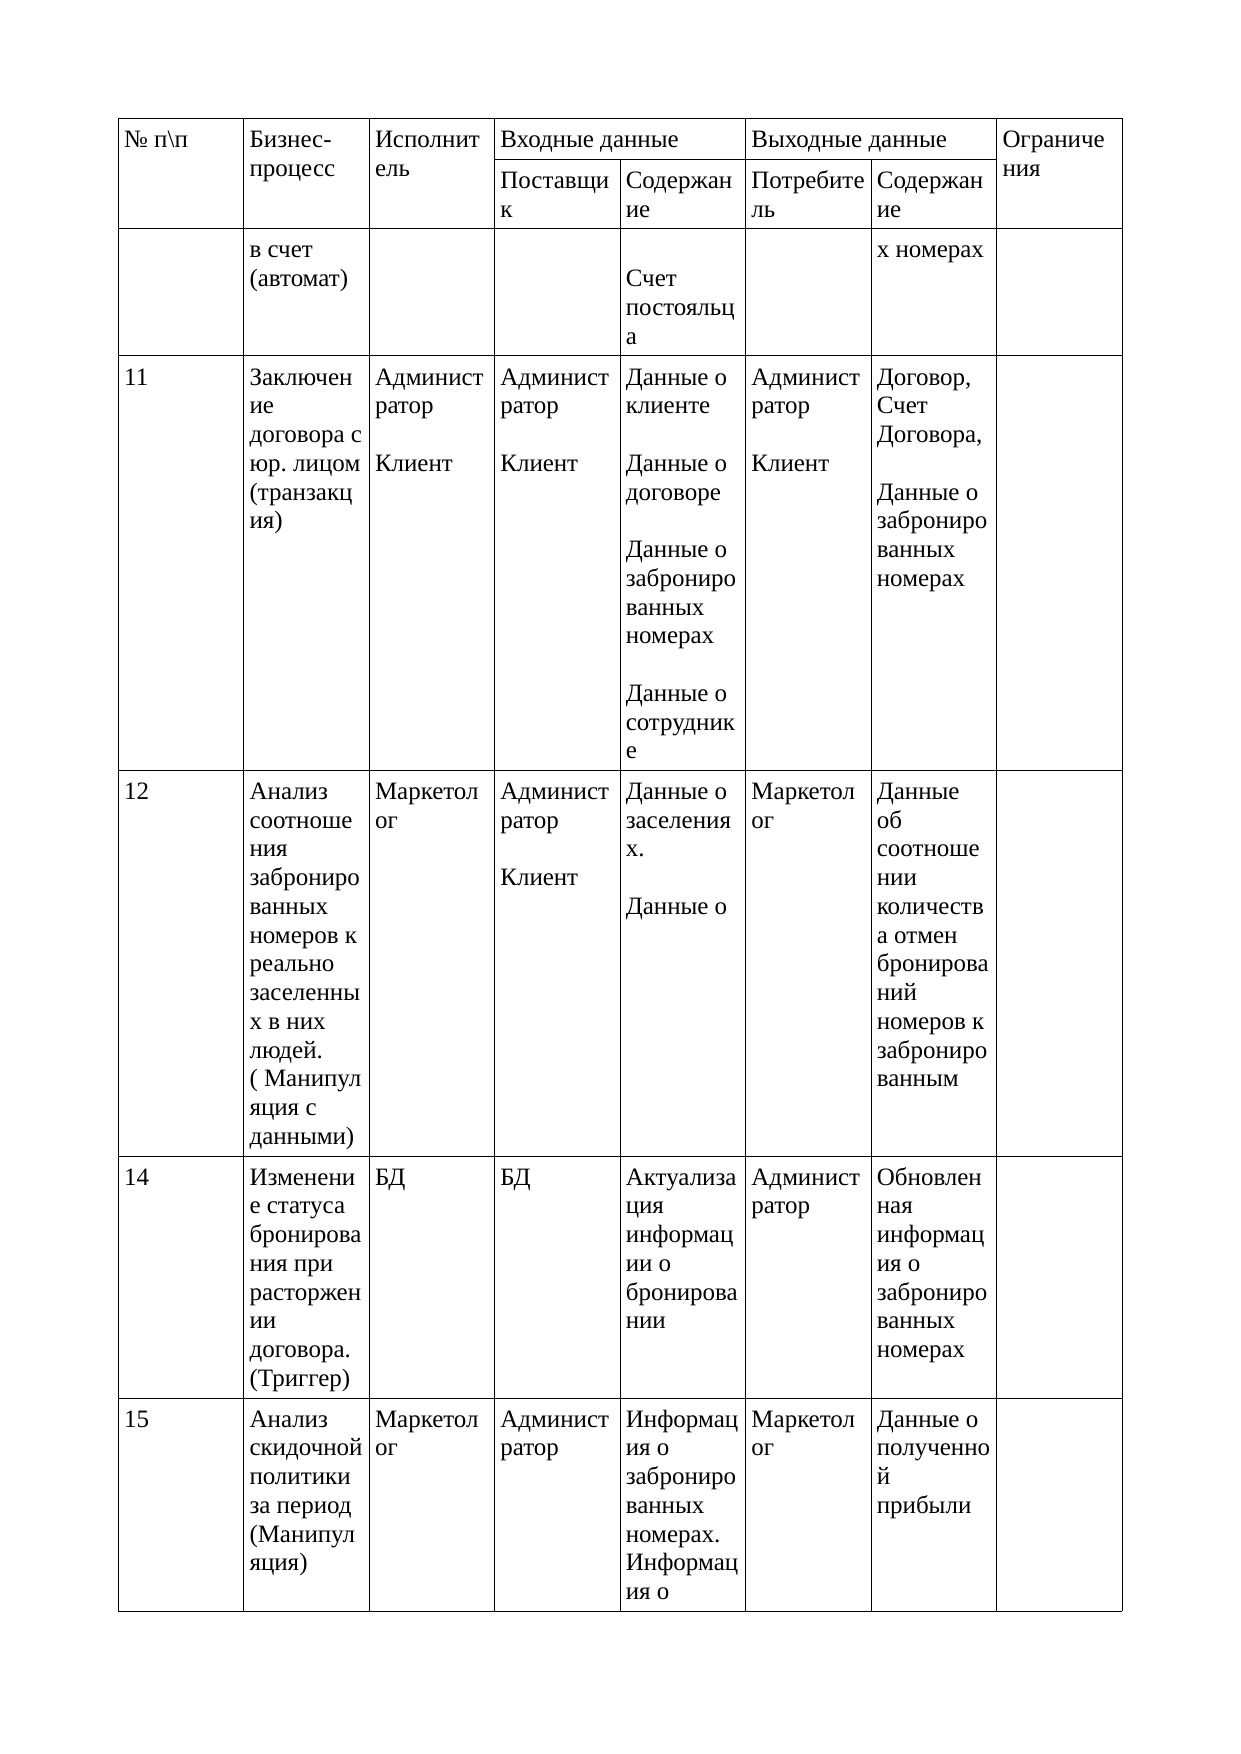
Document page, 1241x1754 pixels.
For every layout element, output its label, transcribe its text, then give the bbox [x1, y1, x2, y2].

table_cell Данные о заселениях. Данные о [621, 771, 745, 1156]
table_cell [997, 1399, 1122, 1611]
table_cell 14 [119, 1157, 243, 1397]
table_cell [997, 1157, 1122, 1397]
table_cell Договор, Счет Договора, Данные о забронированных номерах [872, 356, 996, 770]
table_cell Содержание [872, 160, 996, 228]
table_cell Поставщик [495, 160, 620, 228]
table_cell Администратор [495, 1399, 620, 1611]
table_header Исполнитель [370, 119, 494, 228]
table_header № п\п [119, 119, 243, 228]
table_cell 15 [119, 1399, 243, 1611]
table_cell Анализ скидочной политики за период (Манипуляция) [244, 1399, 369, 1611]
table_cell Администратор Клиент [495, 356, 620, 770]
table_cell БД [370, 1157, 494, 1397]
table_cell [997, 356, 1122, 770]
table_header Входные данные [495, 119, 745, 159]
table_cell Маркетолог [370, 771, 494, 1156]
table_cell Информация о забронированных номерах. Информация о [621, 1399, 745, 1611]
table_cell Актуализация информации о бронировании [621, 1157, 745, 1397]
table_cell Данные о клиенте Данные о договоре Данные о забронированных номерах Данные о сотруднике [621, 356, 745, 770]
table_cell Данные об соотношении количества отмен бронирований номеров к забронированным [872, 771, 996, 1156]
table_cell в счет (автомат) [244, 229, 369, 355]
table_cell [495, 229, 620, 355]
table_cell [997, 771, 1122, 1156]
table_cell Анализ соотношения забронированных номеров к реально заселенных в них людей.( Манипуляция с данными) [244, 771, 369, 1156]
table_cell Маркетолог [746, 1399, 871, 1611]
table_cell Данные о полученной прибыли [872, 1399, 996, 1611]
table_cell Содержание [621, 160, 745, 228]
table_cell Маркетолог [370, 1399, 494, 1611]
table_cell 12 [119, 771, 243, 1156]
table_cell Администратор [746, 1157, 871, 1397]
table_cell [370, 229, 494, 355]
table_cell 11 [119, 356, 243, 770]
table_cell х номерах [872, 229, 996, 355]
table_cell [119, 229, 243, 355]
table_cell [997, 229, 1122, 355]
table_cell БД [495, 1157, 620, 1397]
table_cell Потребитель [746, 160, 871, 228]
table_cell Администратор Клиент [495, 771, 620, 1156]
table_cell Администратор Клиент [746, 356, 871, 770]
table_cell Заключение договора с юр. лицом (транзакция) [244, 356, 369, 770]
table_cell Администратор Клиент [370, 356, 494, 770]
table_header Выходные данные [746, 119, 996, 159]
table_cell Изменение статуса бронирования при расторжении договора. (Триггер) [244, 1157, 369, 1397]
table_header Ограничения [997, 119, 1122, 228]
table_cell Маркетолог [746, 771, 871, 1156]
table_cell Счет постояльца [621, 229, 745, 355]
table_cell Обновленная информация о забронированных номерах [872, 1157, 996, 1397]
table_cell [746, 229, 871, 355]
table_header Бизнес-процесс [244, 119, 369, 228]
